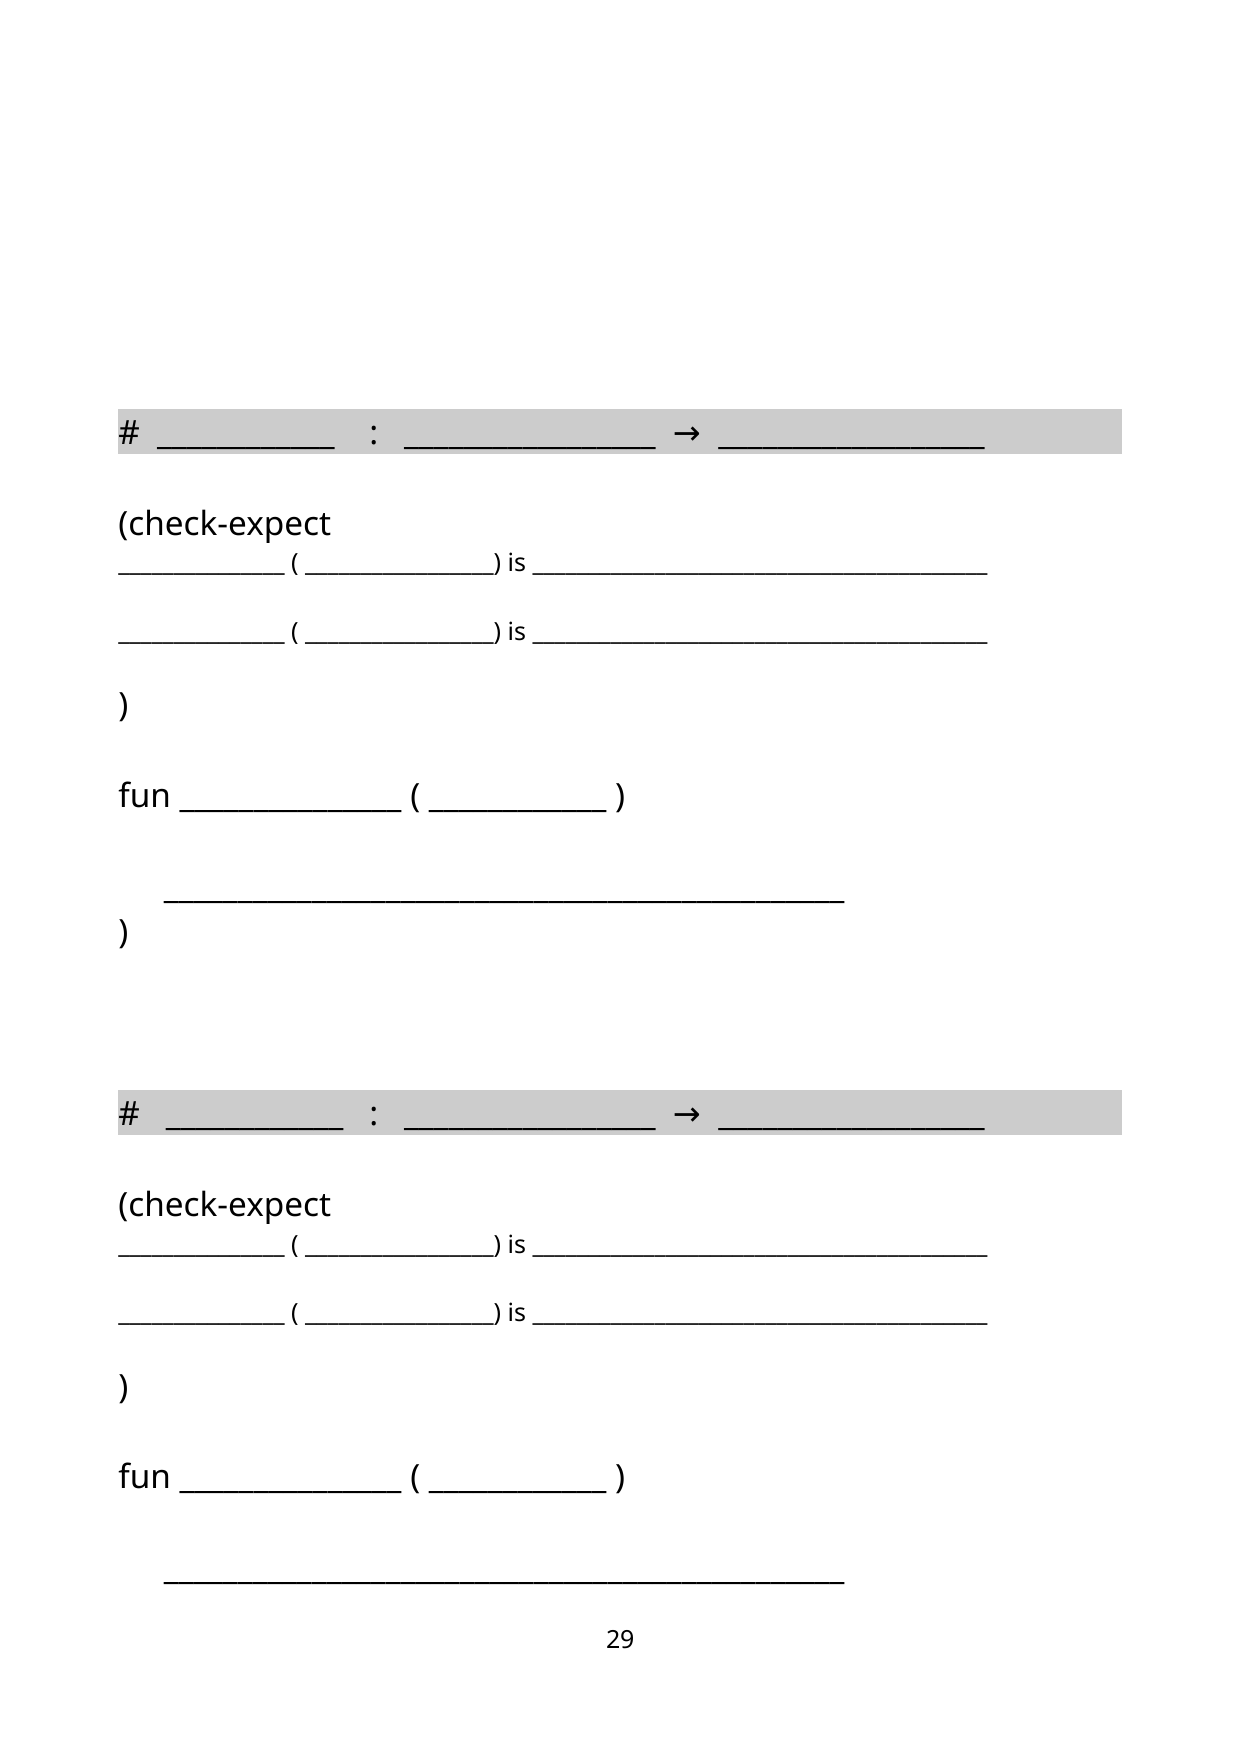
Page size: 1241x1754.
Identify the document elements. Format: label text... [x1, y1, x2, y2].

text _______________ ( _________________) is _________________________________________ [118, 1294, 1122, 1328]
text ) [118, 1328, 1122, 1408]
text ) [118, 647, 1122, 727]
text (check-expect [118, 499, 1122, 545]
text ______________________________________________ [118, 863, 1122, 908]
text # ____________ : _________________ → __________________ [118, 1090, 1122, 1135]
text ) [118, 908, 1122, 954]
text fun _______________ ( ____________ ) [118, 772, 1122, 863]
text fun _______________ ( ____________ ) [118, 1453, 1122, 1544]
text _______________ ( _________________) is _________________________________________ [118, 545, 1122, 579]
text _______________ ( _________________) is _________________________________________ [118, 613, 1122, 647]
text (check-expect [118, 1181, 1122, 1226]
text # ____________ : _________________ → __________________ [118, 409, 1122, 454]
text _______________ ( _________________) is _________________________________________ [118, 1226, 1122, 1260]
text ______________________________________________ [118, 1544, 1122, 1589]
